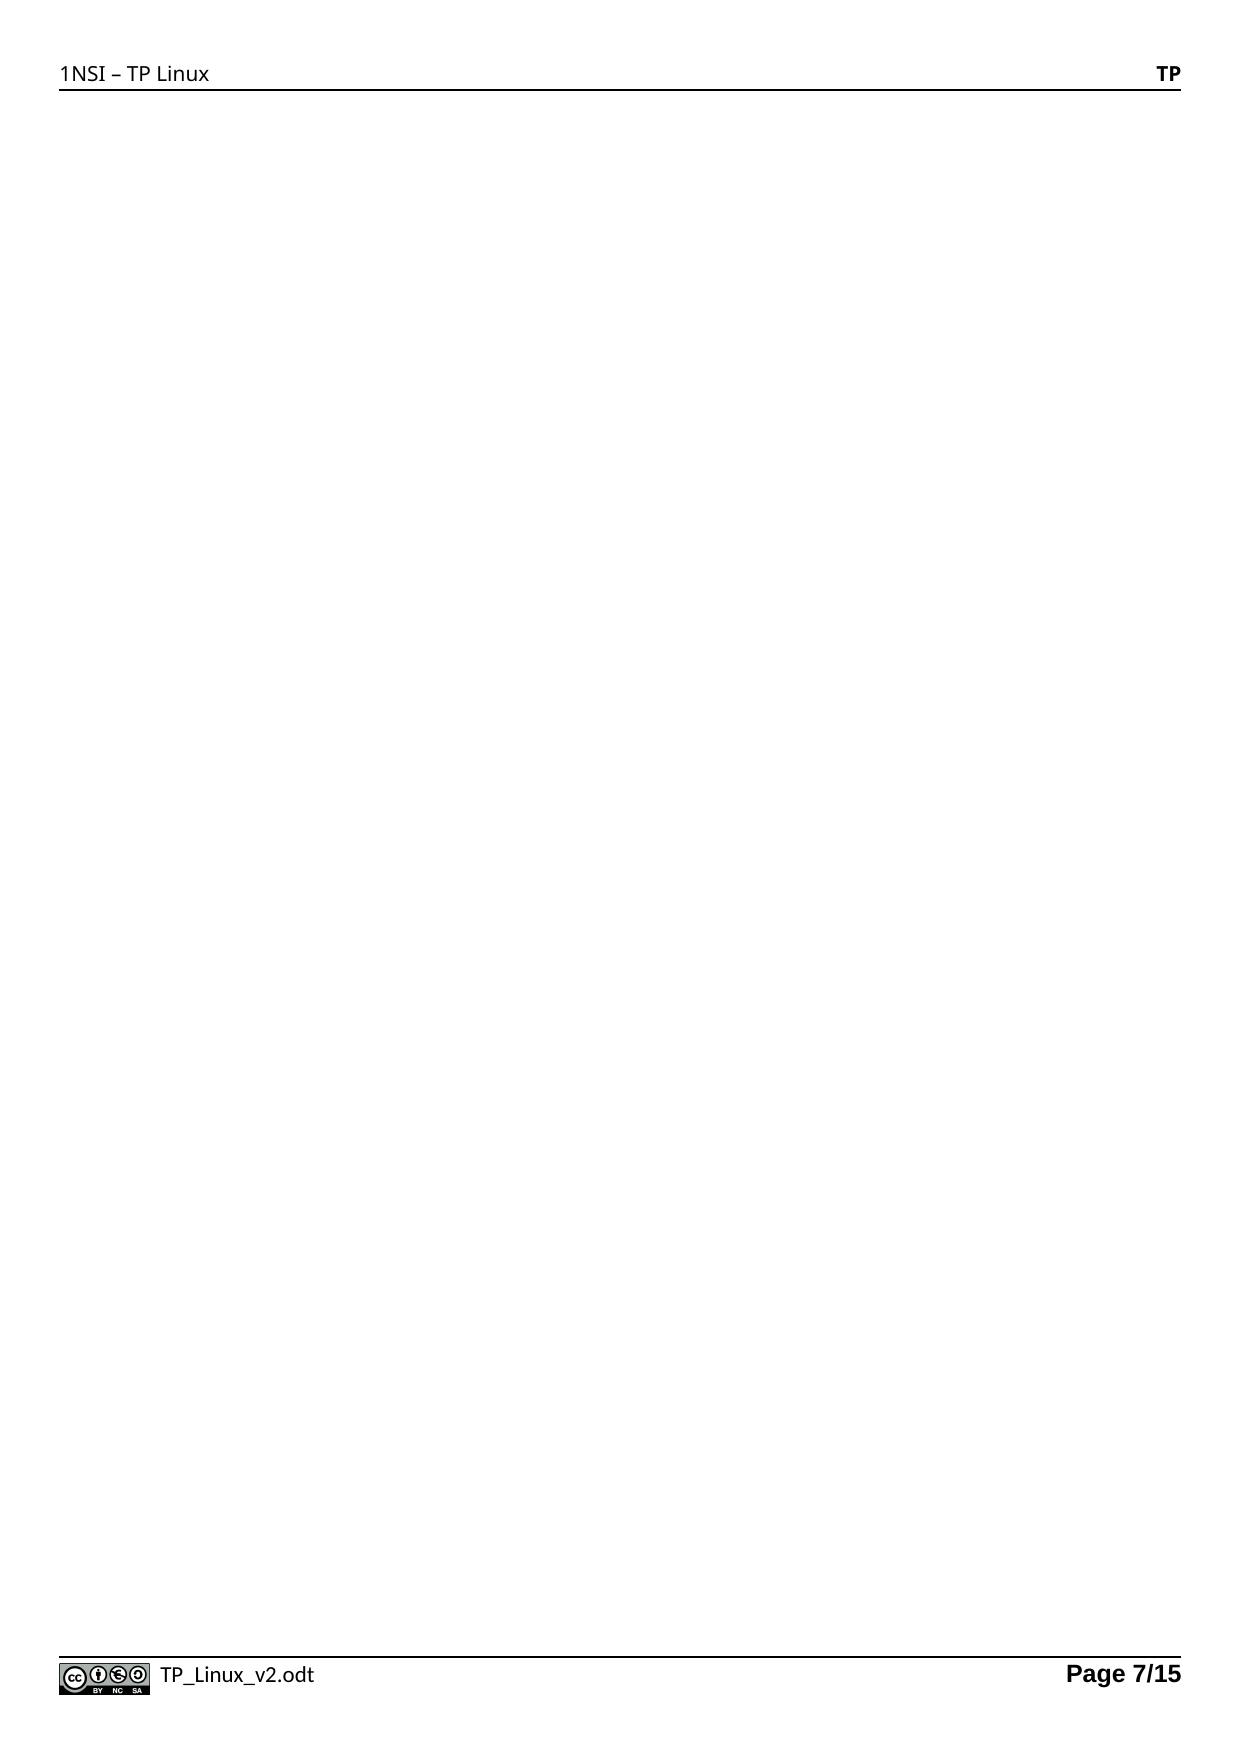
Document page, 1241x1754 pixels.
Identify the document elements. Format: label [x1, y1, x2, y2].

picture [59, 1663, 150, 1695]
